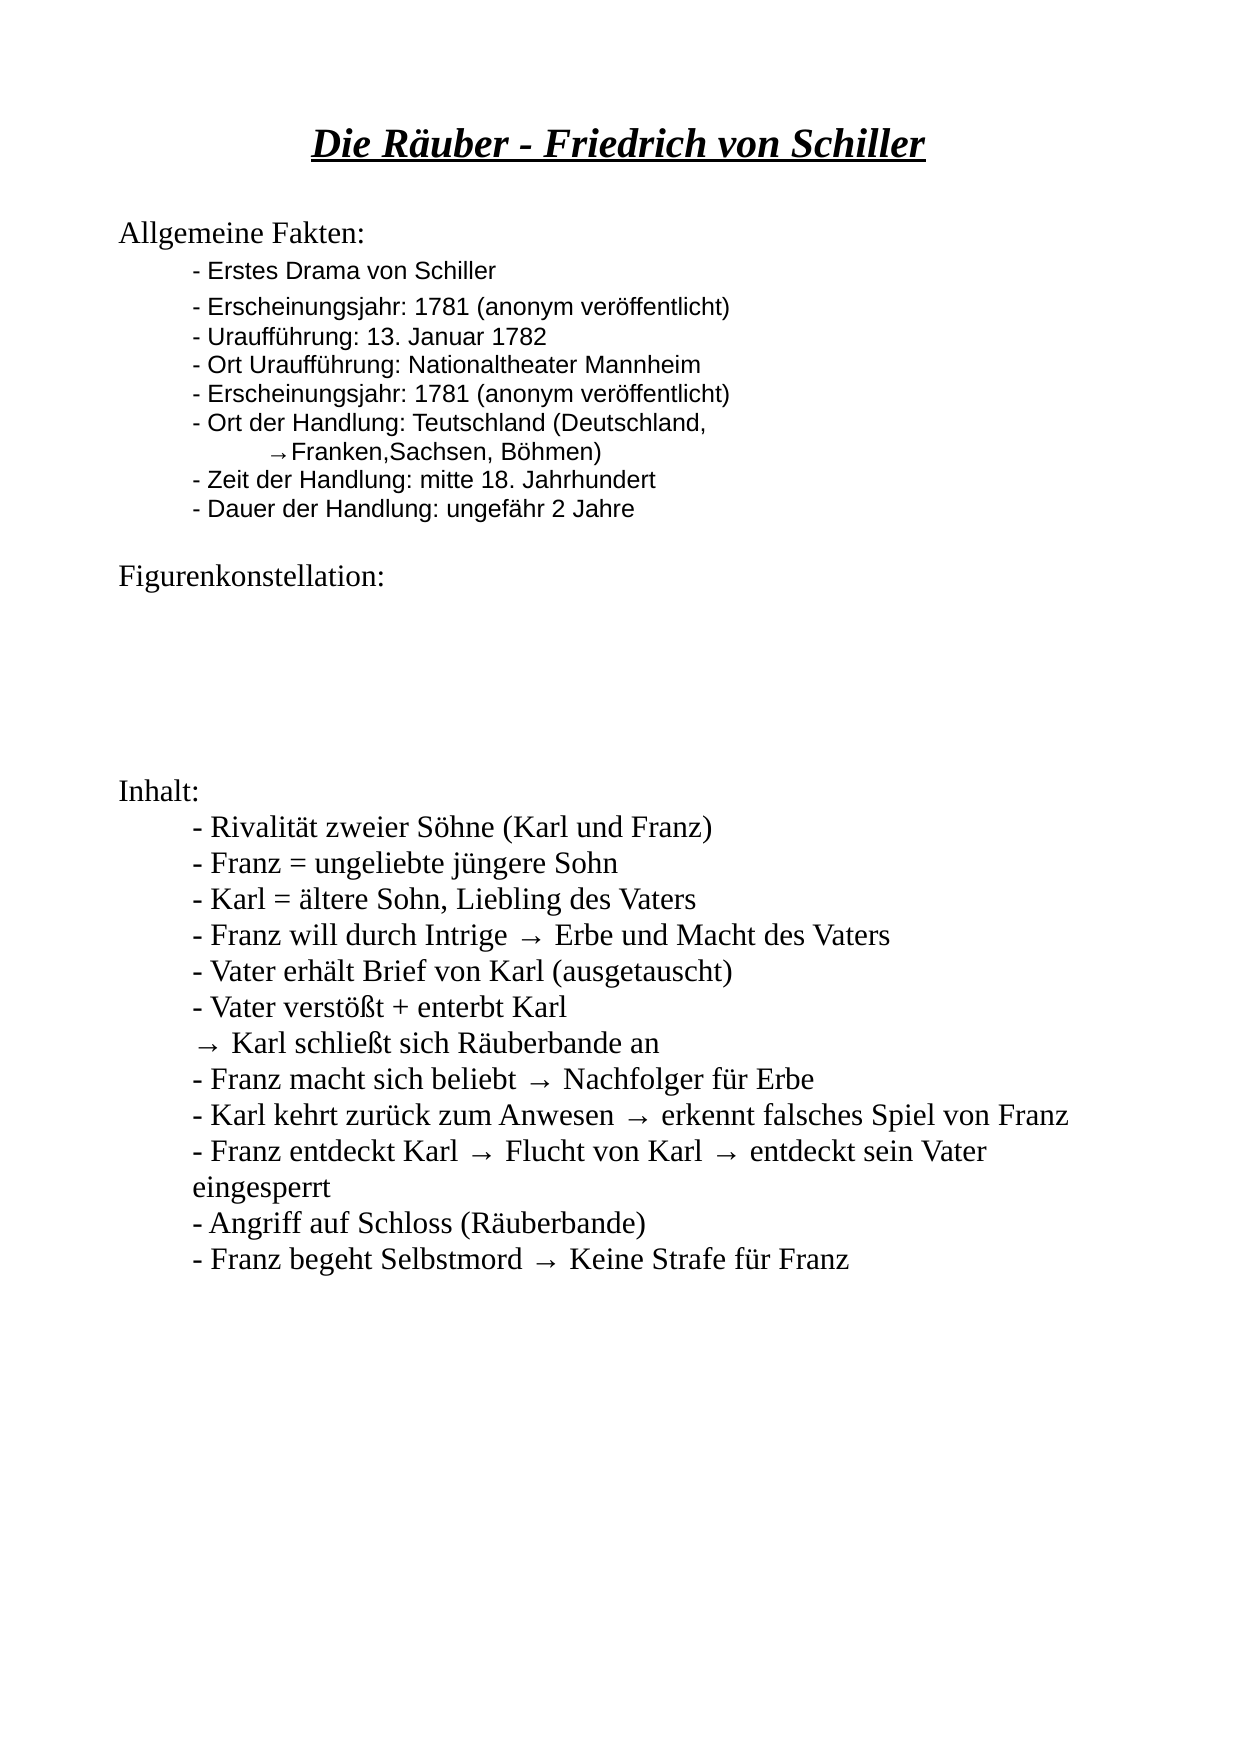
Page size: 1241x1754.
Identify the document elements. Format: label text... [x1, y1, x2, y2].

text - Franz macht sich beliebt → Nachfolger für Erbe [118, 1060, 1122, 1096]
text - Franz = ungeliebte jüngere Sohn [118, 844, 1122, 881]
text Allgemeine Fakten: [118, 214, 1122, 250]
text - Uraufführung: 13. Januar 1782 [118, 322, 1122, 351]
text Inhalt: [118, 773, 1122, 809]
text - Karl = ältere Sohn, Liebling des Vaters [118, 881, 1122, 916]
text - Vater erhält Brief von Karl (ausgetauscht) [118, 952, 1122, 988]
text - Ort Uraufführung: Nationaltheater Mannheim [118, 351, 1122, 379]
text - Rivalität zweier Söhne (Karl und Franz) [118, 809, 1122, 844]
text - Erscheinungsjahr: 1781 (anonym veröffentlicht) [118, 286, 1122, 322]
text - Karl kehrt zurück zum Anwesen → erkennt falsches Spiel von Franz [118, 1096, 1122, 1132]
text - Zeit der Handlung: mitte 18. Jahrhundert [118, 466, 1122, 494]
text Die Räuber - Friedrich von Schiller [118, 118, 1122, 166]
text Figurenkonstellation: [118, 557, 1122, 593]
text - Ort der Handlung: Teutschland (Deutschland, [118, 408, 1122, 437]
text - Franz entdeckt Karl → Flucht von Karl → entdeckt sein Vater eingesperrt [118, 1132, 1122, 1204]
text → Karl schließt sich Räuberbande an [118, 1024, 1122, 1060]
text - Erstes Drama von Schiller [118, 250, 1122, 286]
text - Vater verstößt + enterbt Karl [118, 988, 1122, 1024]
text - Franz begeht Selbstmord → Keine Strafe für Franz [118, 1240, 1122, 1276]
text - Angriff auf Schloss (Räuberbande) [118, 1204, 1122, 1240]
text →Franken,Sachsen, Böhmen) [118, 437, 1122, 466]
text - Dauer der Handlung: ungefähr 2 Jahre [118, 494, 1122, 523]
text - Franz will durch Intrige → Erbe und Macht des Vaters [118, 916, 1122, 952]
text - Erscheinungsjahr: 1781 (anonym veröffentlicht) [118, 379, 1122, 408]
